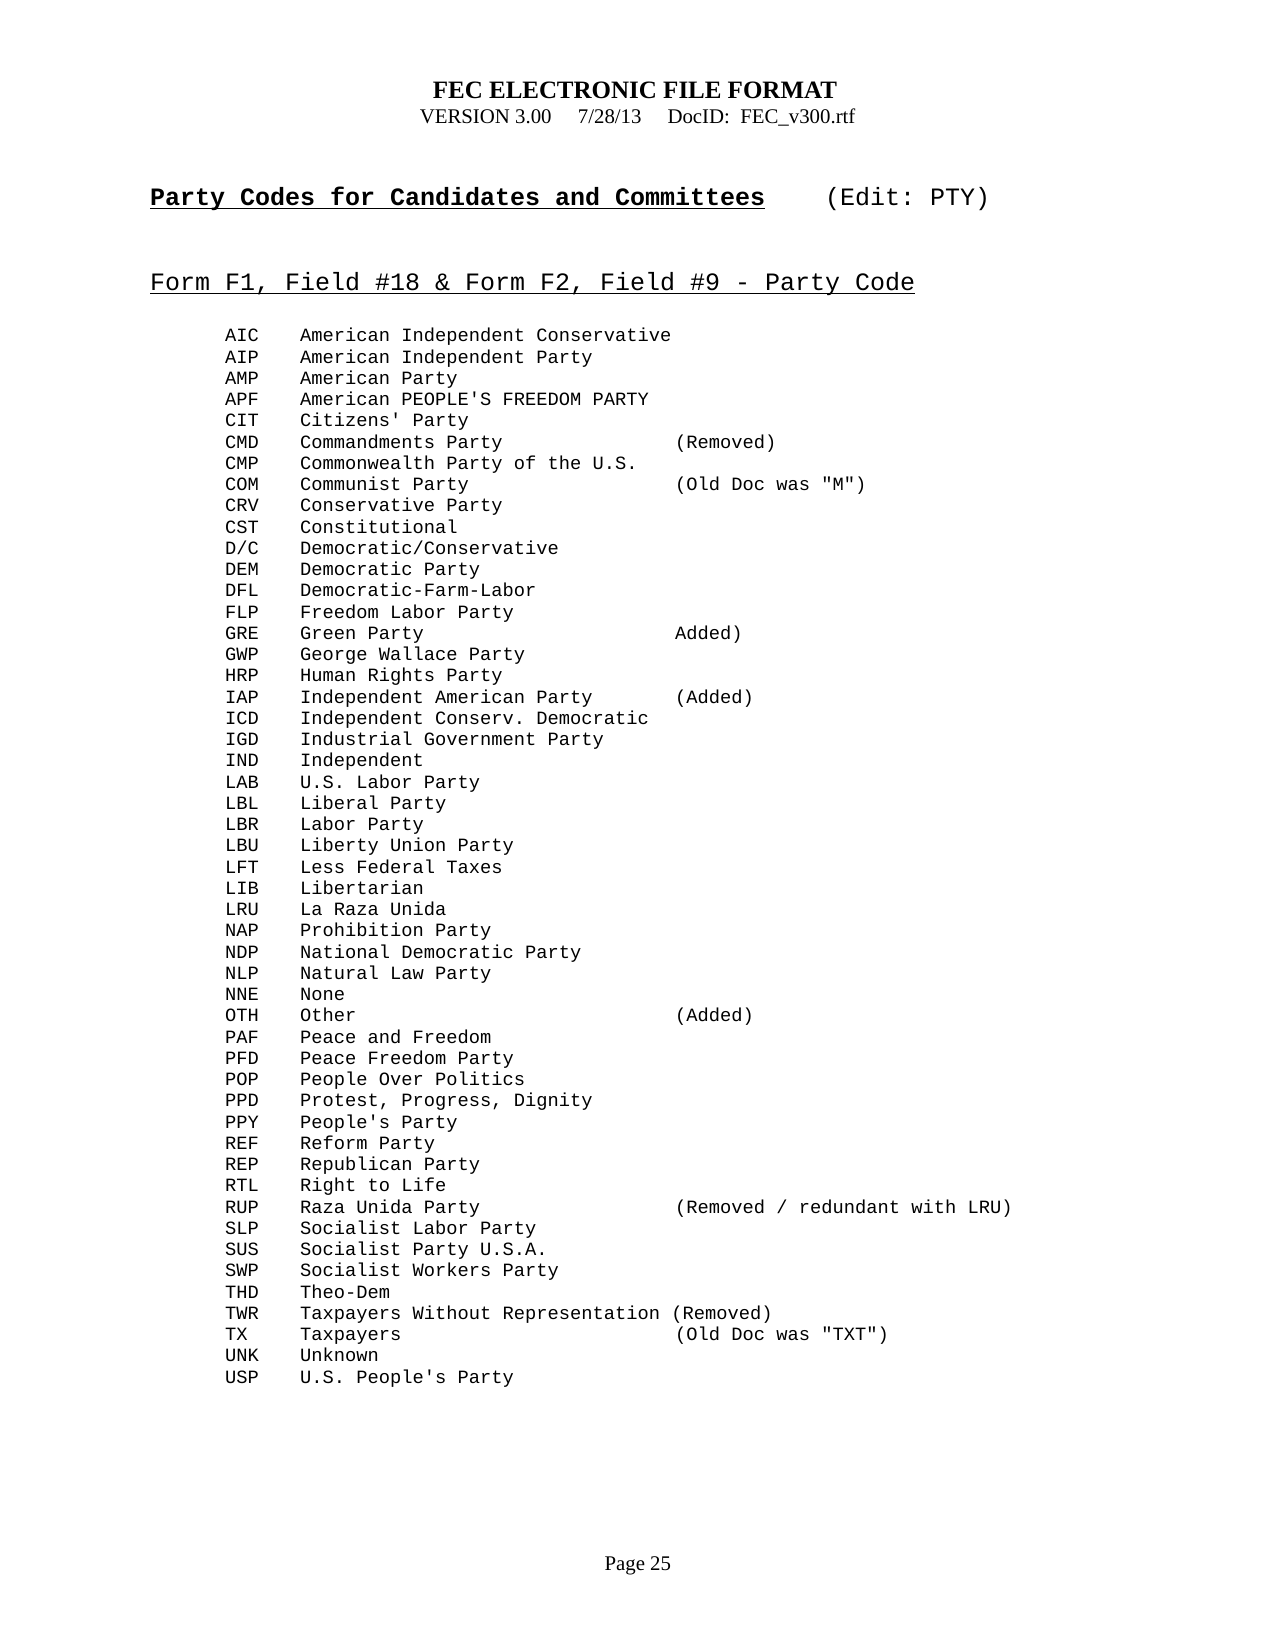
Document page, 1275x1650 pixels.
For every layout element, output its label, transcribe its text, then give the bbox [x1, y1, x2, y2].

text PPY People's Party [150, 1112, 1125, 1134]
text SLP Socialist Labor Party [150, 1219, 1125, 1240]
text DEM Democratic Party [150, 560, 1125, 581]
text AMP American Party [150, 369, 1125, 390]
text PPD Protest, Progress, Dignity [150, 1091, 1125, 1112]
text PFD Peace Freedom Party [150, 1049, 1125, 1070]
text CMP Commonwealth Party of the U.S. [150, 454, 1125, 475]
text COM Communist Party (Old Doc was "M") [150, 475, 1125, 496]
text LBR Labor Party [150, 815, 1125, 836]
text AIC American Independent Conservative [150, 326, 1125, 347]
text DFL Democratic-Farm-Labor [150, 581, 1125, 602]
text THD Theo-Dem [150, 1282, 1125, 1304]
text USP U.S. People's Party [150, 1367, 1125, 1389]
text Form F1, Field #18 & Form F2, Field #9 - Party Code [150, 269, 1125, 298]
text LIB Libertarian [150, 879, 1125, 900]
text Party Codes for Candidates and Committees (Edit: PTY) [150, 184, 1125, 213]
text CMD Commandments Party (Removed) [150, 432, 1125, 454]
text UNK Unknown [150, 1346, 1125, 1367]
text LAB U.S. Labor Party [150, 772, 1125, 794]
text PAF Peace and Freedom [150, 1027, 1125, 1049]
text POP People Over Politics [150, 1070, 1125, 1091]
text RUP Raza Unida Party (Removed / redundant with LRU) [150, 1197, 1125, 1219]
text GWP George Wallace Party [150, 645, 1125, 666]
text IND Independent [150, 751, 1125, 772]
text ICD Independent Conserv. Democratic [150, 709, 1125, 730]
text CIT Citizens' Party [150, 411, 1125, 432]
text LBL Liberal Party [150, 794, 1125, 815]
text OTH Other (Added) [150, 1006, 1125, 1027]
text TX Taxpayers (Old Doc was "TXT") [150, 1325, 1125, 1346]
text CST Constitutional [150, 517, 1125, 539]
text AIP American Independent Party [150, 347, 1125, 369]
text NLP Natural Law Party [150, 964, 1125, 985]
text HRP Human Rights Party [150, 666, 1125, 687]
text SWP Socialist Workers Party [150, 1261, 1125, 1282]
text FLP Freedom Labor Party [150, 602, 1125, 624]
text LBU Liberty Union Party [150, 836, 1125, 857]
text APF American PEOPLE'S FREEDOM PARTY [150, 390, 1125, 411]
text IAP Independent American Party (Added) [150, 687, 1125, 709]
text NDP National Democratic Party [150, 942, 1125, 964]
text D/C Democratic/Conservative [150, 539, 1125, 560]
text REF Reform Party [150, 1134, 1125, 1155]
text NAP Prohibition Party [150, 921, 1125, 942]
text IGD Industrial Government Party [150, 730, 1125, 751]
text LRU La Raza Unida [150, 900, 1125, 921]
text TWR Taxpayers Without Representation (Removed) [150, 1304, 1125, 1325]
text RTL Right to Life [150, 1176, 1125, 1197]
text SUS Socialist Party U.S.A. [150, 1240, 1125, 1261]
text NNE None [150, 985, 1125, 1006]
text REP Republican Party [150, 1155, 1125, 1176]
text LFT Less Federal Taxes [150, 857, 1125, 879]
text GRE Green Party Added) [150, 624, 1125, 645]
text CRV Conservative Party [150, 496, 1125, 517]
